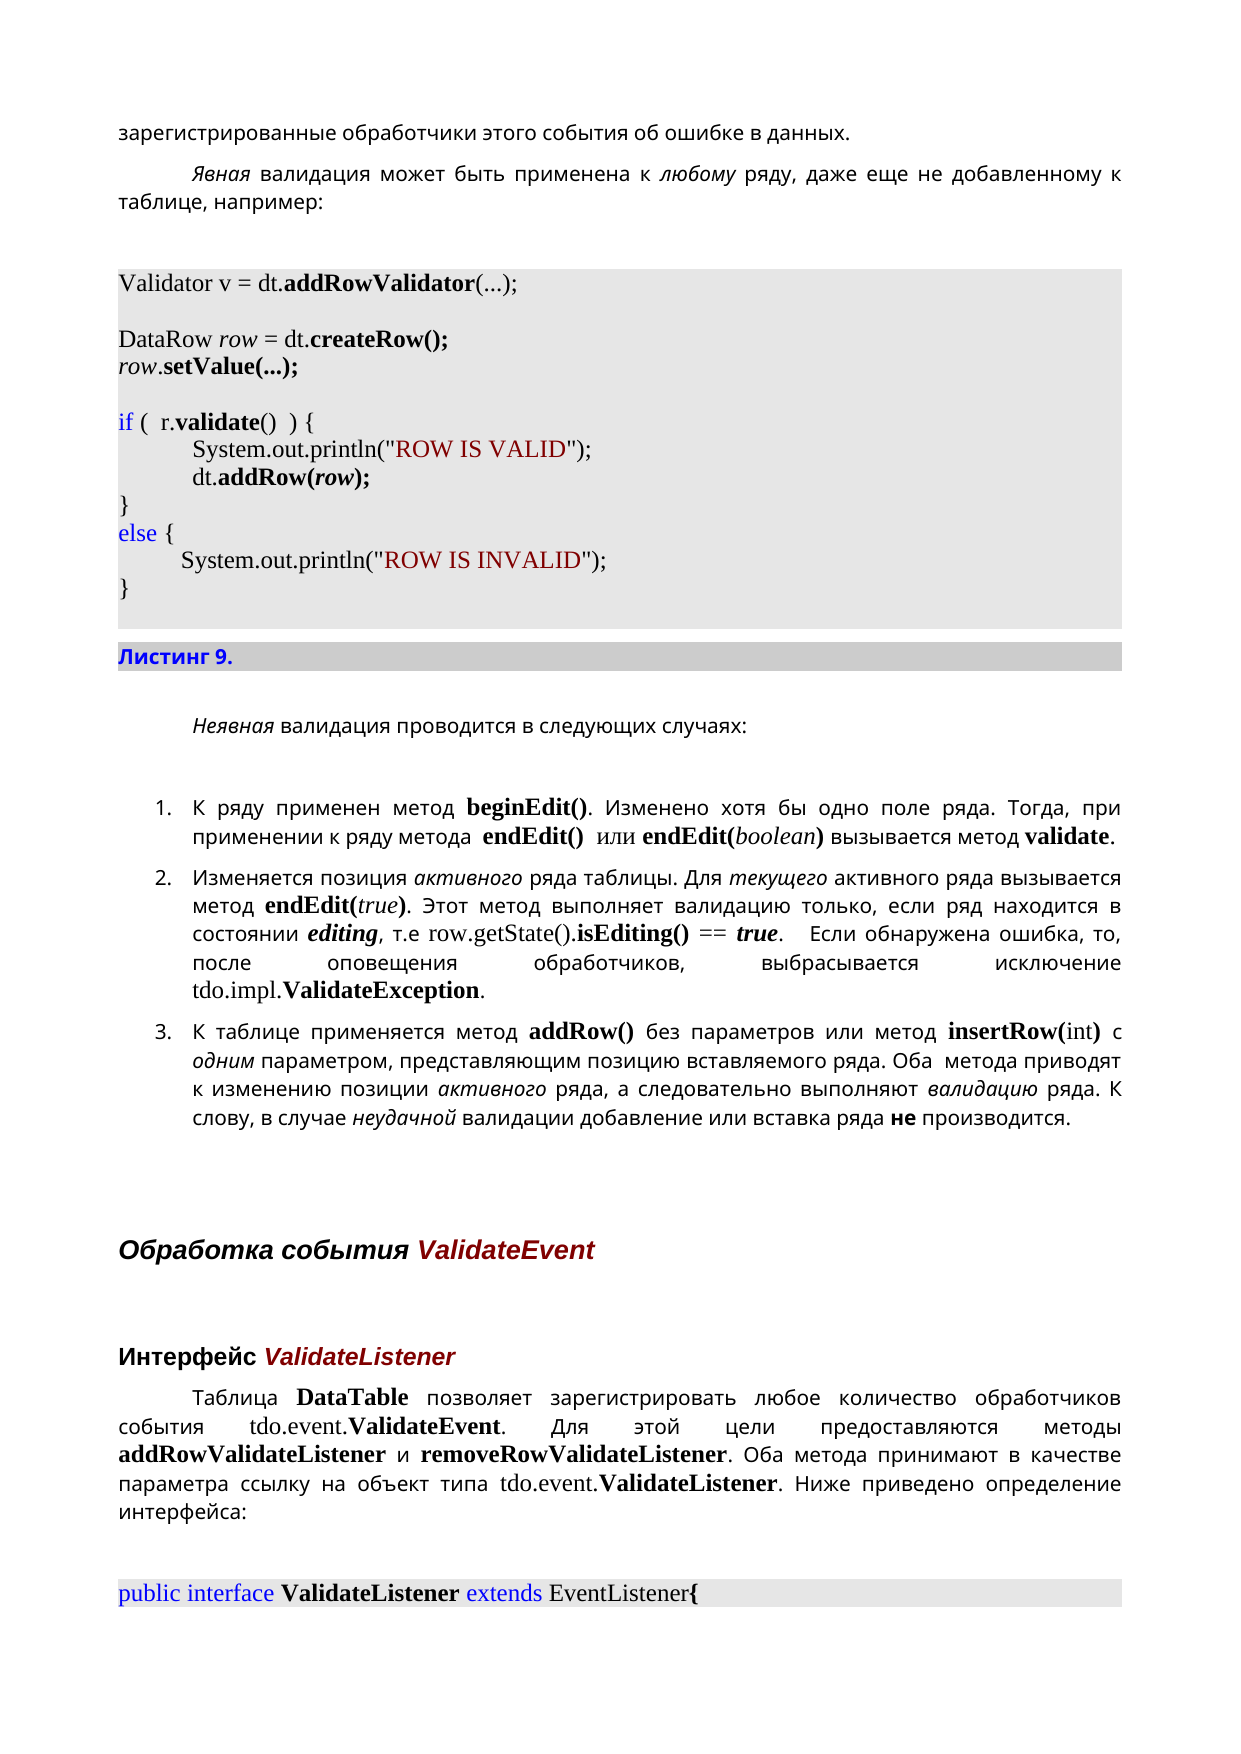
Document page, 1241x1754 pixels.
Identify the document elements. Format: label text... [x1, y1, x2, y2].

text Неявная валидация проводится в следующих случаях: [118, 711, 1122, 740]
text Таблица DataTable позволяет зарегистрировать любое количество обработчиков события tdo.event.ValidateEvent. Для этой цели предоставляются методы addRowValidateListener и removeRowValidateListener. Оба метода принимают в качестве параметра ссылку на объект типа tdo.event.ValidateListener. Ниже приведено определение интерфейса: [118, 1383, 1122, 1526]
text } [118, 491, 1122, 519]
text System.out.println("ROW IS VALID"); [118, 436, 1122, 463]
text Validator v = dt.addRowValidator(...); [118, 269, 1122, 297]
subtitle Интерфейс ValidateListener [118, 1343, 1122, 1371]
text else { [118, 519, 1122, 546]
text System.out.println("ROW IS INVALID"); [118, 546, 1122, 574]
text Явная валидация может быть применена к любому ряду, даже еще не добавленному к таблице, например: [118, 159, 1122, 216]
text dt.addRow(row); [118, 463, 1122, 491]
text row.setValue(...); [118, 352, 1122, 380]
text Листинг 9. [118, 642, 1122, 671]
list К таблице применяется метод addRow() без параметров или метод insertRow(int) с одним параметром, представляющим позицию вставляемого ряда. Оба метода приводят к изменению позиции активного ряда, а следовательно выполняют валидацию ряда. К слову, в случае неудачной валидации добавление или вставка ряда не производится. [154, 1017, 1122, 1131]
text DataRow row = dt.createRow(); [118, 325, 1122, 352]
list К ряду применен метод beginEdit(). Изменено хотя бы одно поле ряда. Тогда, при применении к ряду метода endEdit() или endEdit(boolean) вызывается метод validate. [154, 793, 1122, 850]
subtitle Обработка события ValidateEvent [118, 1234, 1122, 1265]
text зарегистрированные обработчики этого события об ошибке в данных. [118, 118, 1122, 147]
text } [118, 574, 1122, 602]
text public interface ValidateListener extends EventListener{ [118, 1579, 1122, 1607]
text if ( r.validate() ) { [118, 408, 1122, 436]
list Изменяется позиция активного ряда таблицы. Для текущего активного ряда вызывается метод endEdit(true). Этот метод выполняет валидацию только, если ряд находится в состоянии editing, т.е row.getState().isEditing() == true. Если обнаружена ошибка, то, после оповещения обработчиков, выбрасывается исключение tdo.impl.ValidateException. [154, 863, 1122, 1005]
